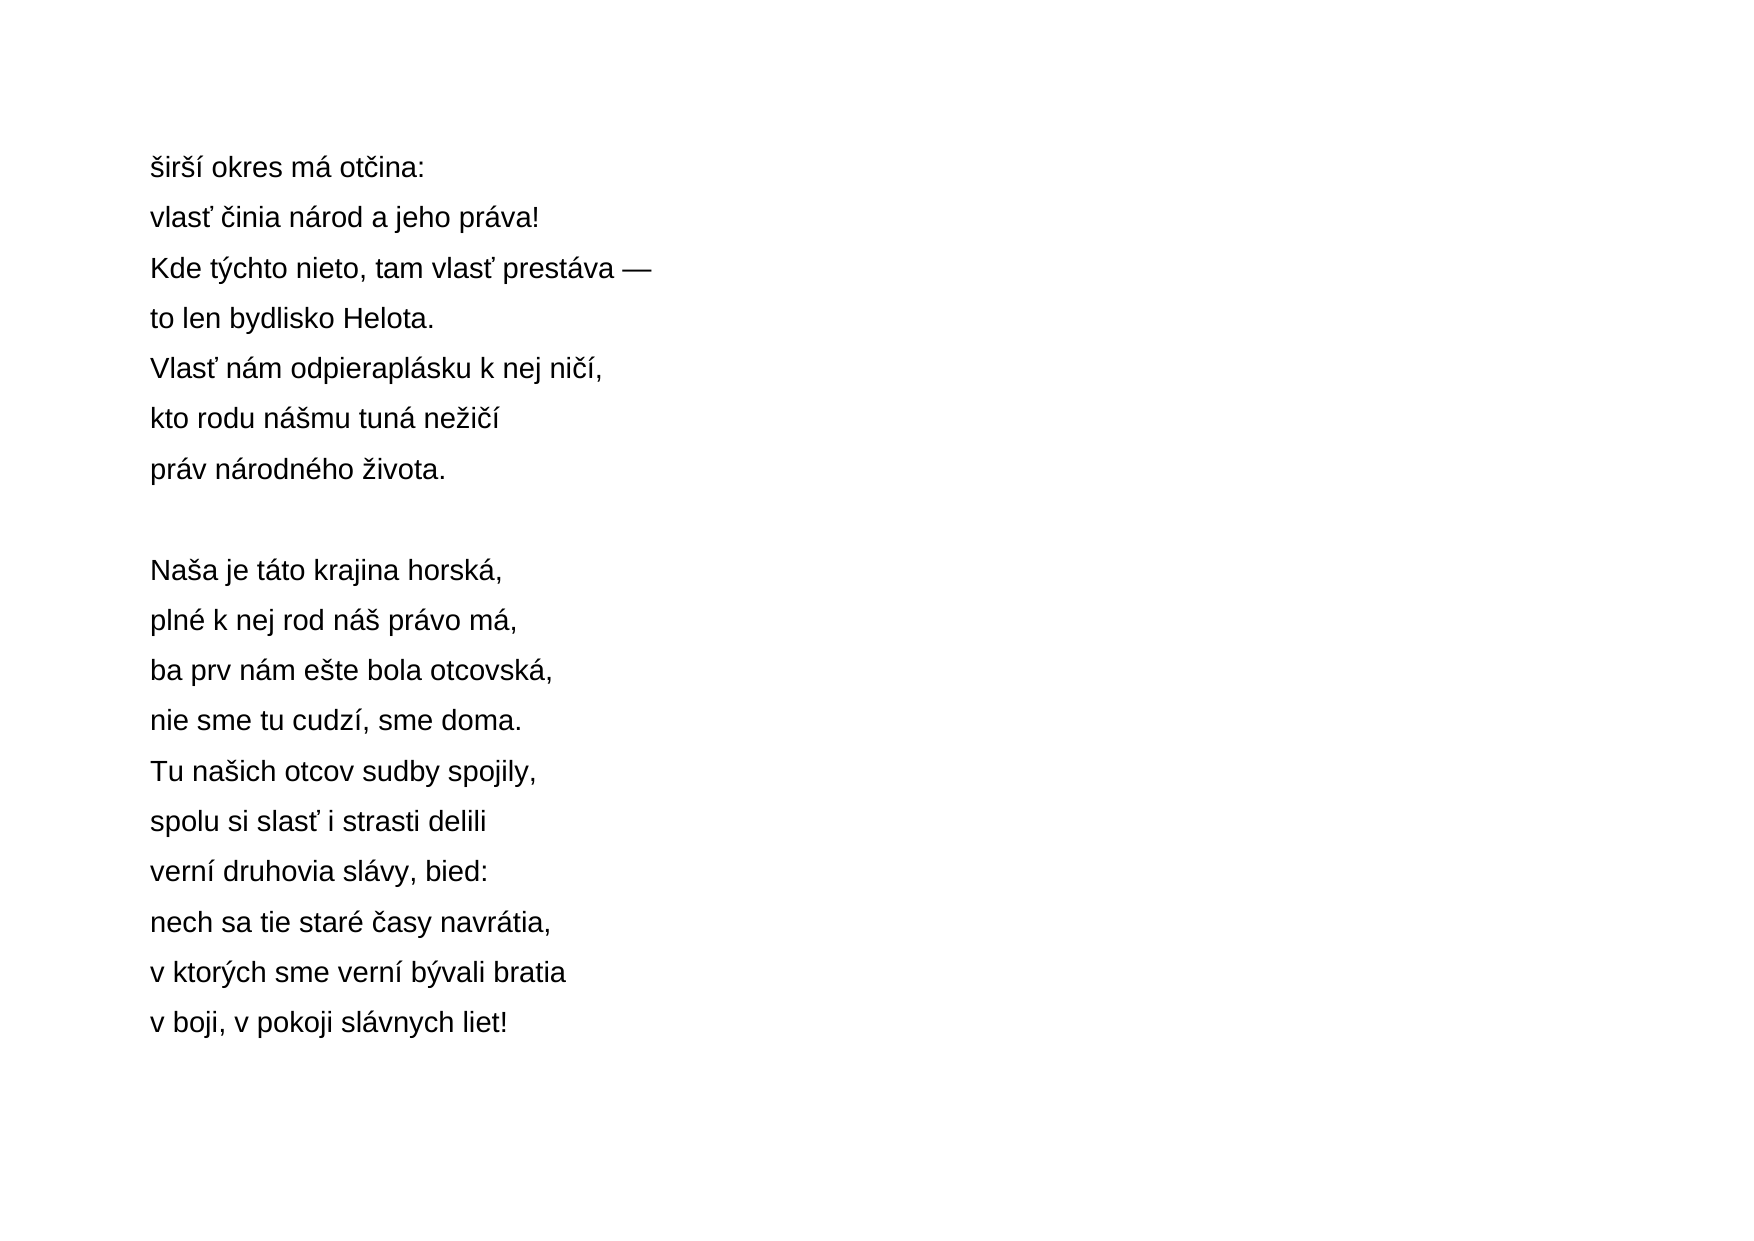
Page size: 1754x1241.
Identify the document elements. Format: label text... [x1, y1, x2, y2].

text ba prv nám ešte bola otcovská, [150, 653, 1243, 687]
text to len bydlisko Helota. [150, 301, 1243, 334]
text Kde týchto nieto, tam vlasť prestáva — [150, 251, 1243, 284]
text plné k nej rod náš právo má, [150, 603, 1243, 636]
text Tu našich otcov sudby spojily, [150, 754, 1243, 787]
text nech sa tie staré časy navrátia, [150, 905, 1243, 938]
text spolu si slasť i strasti delili [150, 804, 1243, 838]
text širší okres má otčina: [150, 150, 1243, 183]
text Vlasť nám odpieraplásku k nej ničí, [150, 351, 1243, 385]
text práv národného života. [150, 452, 1243, 485]
text nie sme tu cudzí, sme doma. [150, 703, 1243, 737]
text v ktorých sme verní bývali bratia [150, 955, 1243, 988]
text Naša je táto krajina horská, [150, 552, 1243, 586]
text vlasť činia národ a jeho práva! [150, 200, 1243, 234]
text kto rodu nášmu tuná nežičí [150, 402, 1243, 435]
text verní druhovia slávy, bied: [150, 854, 1243, 888]
text v boji, v pokoji slávnych liet! [150, 1005, 1243, 1039]
